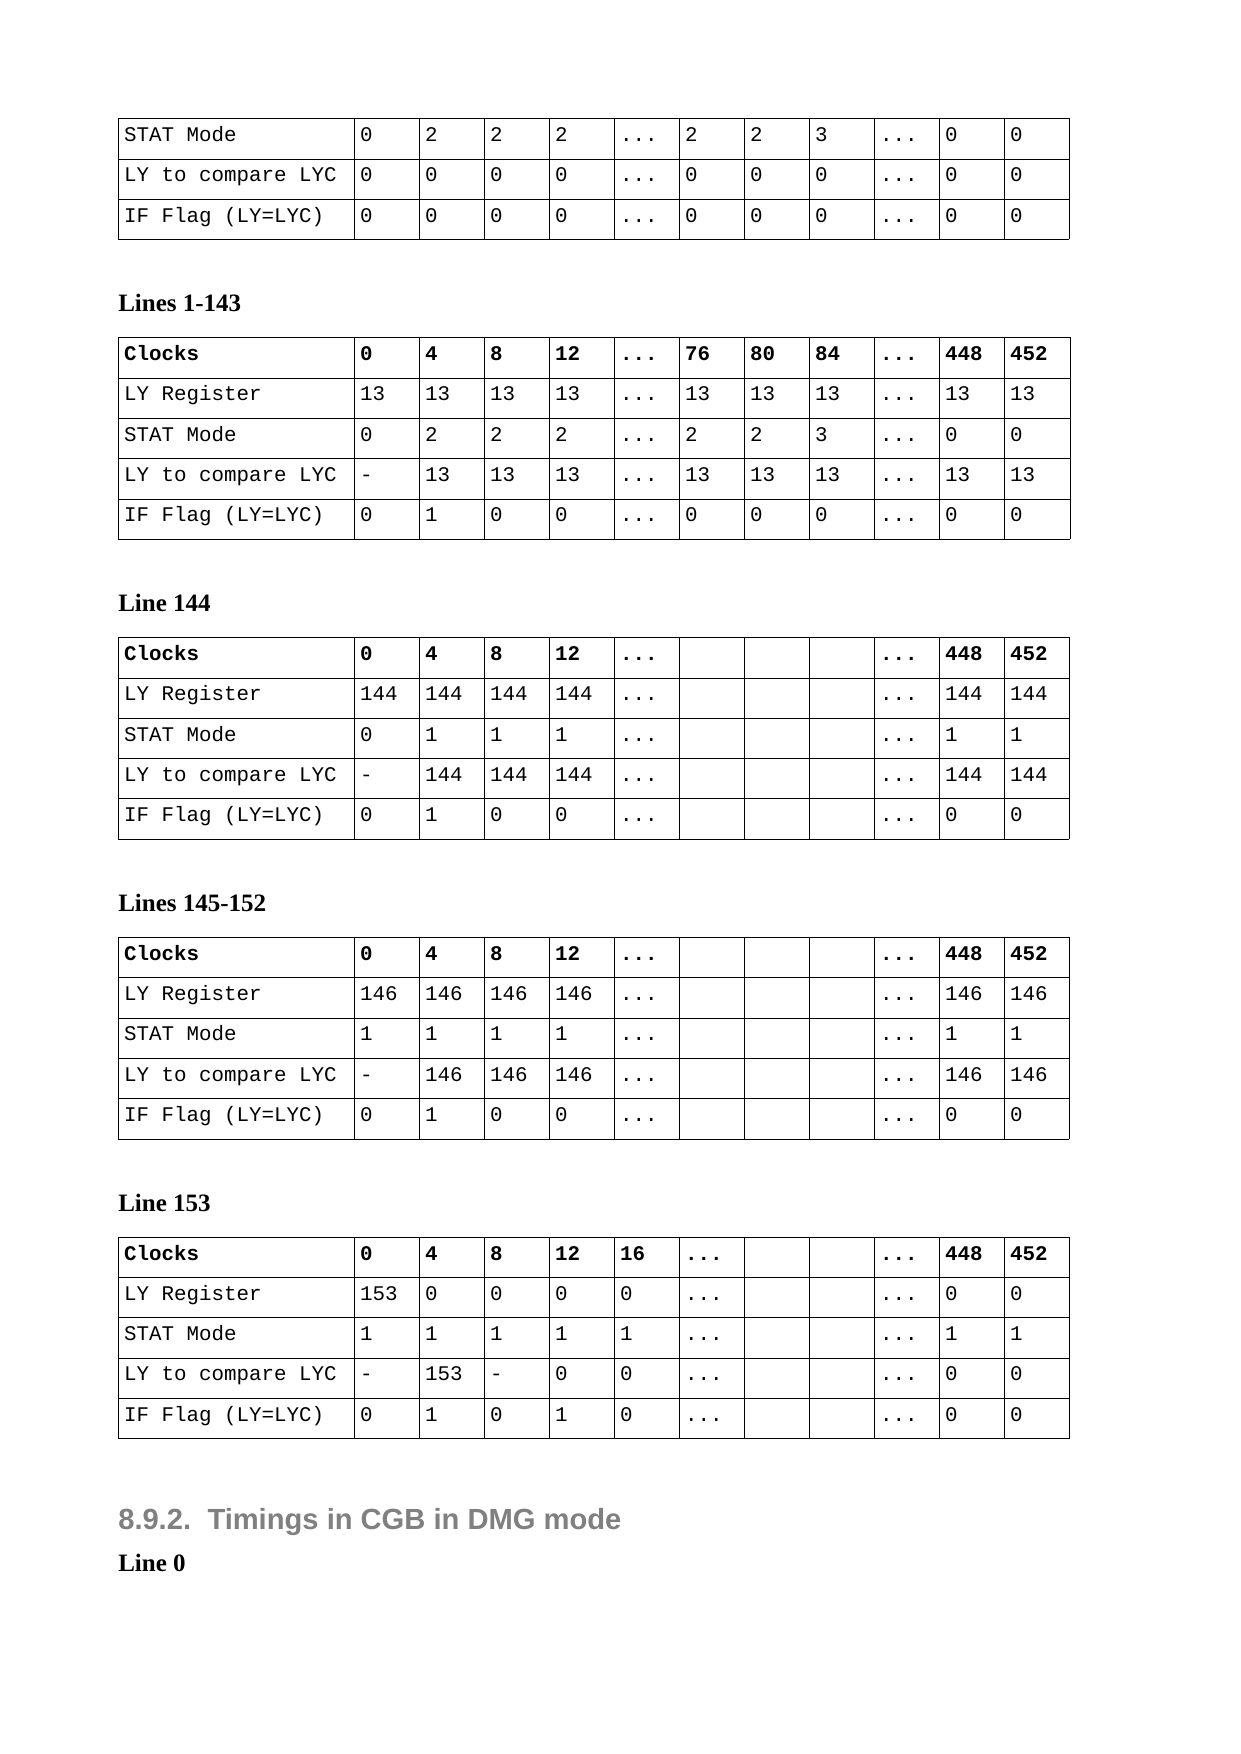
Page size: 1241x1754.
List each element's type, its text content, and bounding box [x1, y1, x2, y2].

table_cell 3 [810, 419, 874, 458]
table_header ... [875, 638, 939, 677]
table_cell ... [875, 160, 939, 199]
table_cell 2 [420, 119, 484, 158]
table_cell 1 [485, 1318, 549, 1358]
table_cell ... [615, 1099, 679, 1138]
table_cell 2 [420, 419, 484, 458]
table_cell 0 [1005, 160, 1069, 199]
table_cell 13 [550, 379, 614, 418]
table_cell IF Flag (LY=LYC) [119, 200, 354, 239]
table_cell [810, 719, 874, 758]
table_cell 0 [940, 419, 1004, 458]
table_header ... [875, 1238, 939, 1277]
table_cell 1 [940, 1019, 1004, 1058]
table_cell 0 [940, 1099, 1004, 1138]
table_cell 144 [420, 679, 484, 718]
table_cell ... [615, 679, 679, 718]
table_cell 13 [420, 459, 484, 498]
table_header 8 [485, 638, 549, 677]
table_cell 144 [420, 759, 484, 798]
table_cell STAT Mode [119, 719, 354, 758]
table_cell 146 [1005, 1059, 1069, 1098]
table_cell ... [875, 200, 939, 239]
table_cell ... [615, 459, 679, 498]
table_header [680, 938, 744, 977]
table_cell 144 [1005, 759, 1069, 798]
table_cell 0 [550, 1278, 614, 1317]
table_cell ... [615, 1059, 679, 1098]
table_header ... [875, 338, 939, 378]
table_header 4 [420, 338, 484, 378]
table_cell 1 [1005, 719, 1069, 758]
table_cell [745, 1399, 809, 1438]
table_cell [810, 1099, 874, 1138]
table_cell ... [875, 379, 939, 418]
table_header [745, 638, 809, 677]
table_header 84 [810, 338, 874, 378]
table_cell 2 [745, 119, 809, 158]
table_cell [745, 1359, 809, 1398]
table_cell 146 [355, 978, 419, 1017]
table_cell ... [875, 500, 939, 539]
table_header 448 [940, 638, 1004, 677]
table_cell 0 [355, 419, 419, 458]
table_cell [680, 1059, 744, 1098]
table_header ... [615, 638, 679, 677]
table_cell 2 [680, 419, 744, 458]
table_cell ... [615, 719, 679, 758]
table_cell [745, 1099, 809, 1138]
table_header 0 [355, 1238, 419, 1277]
table_cell IF Flag (LY=LYC) [119, 1099, 354, 1138]
table_cell ... [680, 1359, 744, 1398]
table_cell ... [615, 200, 679, 239]
table_cell 0 [485, 1099, 549, 1138]
table_cell 0 [355, 719, 419, 758]
table_cell 0 [940, 500, 1004, 539]
table_cell 13 [940, 459, 1004, 498]
table_cell ... [875, 978, 939, 1017]
table_cell 0 [485, 799, 549, 839]
table_cell [745, 1318, 809, 1358]
table_cell ... [875, 719, 939, 758]
table_cell ... [615, 379, 679, 418]
table_cell [810, 1399, 874, 1438]
table_cell 153 [420, 1359, 484, 1398]
table_cell LY Register [119, 379, 354, 418]
table_cell 146 [550, 978, 614, 1017]
table_cell 13 [485, 459, 549, 498]
table_cell 0 [1005, 1359, 1069, 1398]
table_cell [680, 799, 744, 839]
table_cell [810, 978, 874, 1017]
table_header 12 [550, 638, 614, 677]
table_header Clocks [119, 638, 354, 677]
table_cell ... [875, 1019, 939, 1058]
table_cell 0 [745, 200, 809, 239]
table_cell 0 [355, 119, 419, 158]
table_cell ... [875, 1099, 939, 1138]
table_cell 0 [745, 500, 809, 539]
table_cell 0 [1005, 799, 1069, 839]
table_header [810, 1238, 874, 1277]
table_cell 146 [550, 1059, 614, 1098]
table_cell [680, 679, 744, 718]
table_cell IF Flag (LY=LYC) [119, 1399, 354, 1438]
table_cell ... [875, 1318, 939, 1358]
table_cell - [355, 759, 419, 798]
table_cell [745, 679, 809, 718]
table_cell LY to compare LYC [119, 1059, 354, 1098]
table_cell STAT Mode [119, 1019, 354, 1058]
table_cell [810, 1059, 874, 1098]
table_cell 144 [485, 679, 549, 718]
table_cell 0 [1005, 1099, 1069, 1138]
table_cell 13 [420, 379, 484, 418]
table_cell 0 [550, 799, 614, 839]
table_cell LY to compare LYC [119, 1359, 354, 1398]
table_header Clocks [119, 338, 354, 378]
table_cell [745, 759, 809, 798]
table_cell LY Register [119, 1278, 354, 1317]
table_header Clocks [119, 1238, 354, 1277]
table_cell 144 [940, 759, 1004, 798]
table_cell [810, 1019, 874, 1058]
table_header 16 [615, 1238, 679, 1277]
table_cell ... [615, 119, 679, 158]
table_cell 1 [355, 1019, 419, 1058]
table_header 12 [550, 1238, 614, 1277]
table_cell [745, 1278, 809, 1317]
table_cell ... [875, 1399, 939, 1438]
table_cell 0 [485, 1399, 549, 1438]
table_cell 0 [940, 799, 1004, 839]
table_cell 1 [550, 1399, 614, 1438]
table_header 4 [420, 938, 484, 977]
table_cell 0 [1005, 419, 1070, 458]
table_cell ... [875, 459, 939, 498]
table_cell - [355, 1359, 419, 1398]
table_cell 144 [550, 679, 614, 718]
table_cell 2 [680, 119, 744, 158]
table_cell 0 [615, 1278, 679, 1317]
table_cell IF Flag (LY=LYC) [119, 500, 354, 539]
table_cell [745, 799, 809, 839]
table_header 12 [550, 938, 614, 977]
table_cell 0 [420, 1278, 484, 1317]
table_cell 1 [550, 1019, 614, 1058]
table_cell 0 [550, 160, 614, 199]
table_cell [680, 978, 744, 1017]
table_cell 146 [940, 978, 1004, 1017]
table_header 4 [420, 1238, 484, 1277]
table_cell STAT Mode [119, 419, 354, 458]
table_header 8 [485, 938, 549, 977]
text Lines 145-152 [118, 888, 1122, 917]
table_cell [745, 1019, 809, 1058]
table_header 452 [1005, 938, 1069, 977]
table_cell 1 [550, 719, 614, 758]
table_cell 146 [940, 1059, 1004, 1098]
table_header ... [615, 938, 679, 977]
table_cell [810, 759, 874, 798]
table_cell 0 [550, 200, 614, 239]
table_cell 13 [1005, 459, 1070, 498]
table_header 4 [420, 638, 484, 677]
table_cell 0 [355, 160, 419, 199]
table_cell 0 [550, 1359, 614, 1398]
table_cell 2 [485, 419, 549, 458]
table_cell 13 [355, 379, 419, 418]
table_cell 0 [420, 160, 484, 199]
table_header 0 [355, 338, 419, 378]
table_header ... [875, 938, 939, 977]
table_cell 1 [420, 719, 484, 758]
table_cell 13 [940, 379, 1004, 418]
table_cell 13 [810, 379, 874, 418]
table_header 0 [355, 638, 419, 677]
table_header 76 [680, 338, 744, 378]
table_header 452 [1005, 338, 1070, 378]
table_cell 0 [1005, 500, 1070, 539]
table_cell 1 [420, 799, 484, 839]
table_cell 0 [355, 1099, 419, 1138]
table_cell 13 [745, 459, 809, 498]
table_cell LY Register [119, 679, 354, 718]
table_cell 1 [550, 1318, 614, 1358]
table_cell 0 [485, 160, 549, 199]
table_cell ... [875, 1359, 939, 1398]
table_cell 0 [550, 500, 614, 539]
table_cell 13 [680, 379, 744, 418]
table_cell 0 [355, 799, 419, 839]
table_header 448 [940, 938, 1004, 977]
table_cell 1 [1005, 1318, 1069, 1358]
table_cell ... [615, 799, 679, 839]
table_cell 1 [940, 719, 1004, 758]
table_cell 3 [810, 119, 874, 158]
table_cell [810, 679, 874, 718]
table_cell LY to compare LYC [119, 759, 354, 798]
table_cell 146 [420, 978, 484, 1017]
text Line 144 [118, 588, 1122, 617]
text Line 0 [118, 1548, 1122, 1577]
table_cell 13 [810, 459, 874, 498]
table_cell 13 [1005, 379, 1070, 418]
table_header [745, 1238, 809, 1277]
table_cell 0 [355, 500, 419, 539]
table_cell LY to compare LYC [119, 459, 354, 498]
table_cell 0 [810, 160, 874, 199]
table_cell 144 [355, 679, 419, 718]
table_cell ... [875, 119, 939, 158]
table_cell 1 [420, 1318, 484, 1358]
table_cell ... [875, 419, 939, 458]
table_cell 0 [1005, 1278, 1069, 1317]
table_cell 0 [485, 1278, 549, 1317]
table_header [810, 638, 874, 677]
table_cell 13 [680, 459, 744, 498]
table_cell 0 [355, 1399, 419, 1438]
table_cell 144 [940, 679, 1004, 718]
subtitle Timings in CGB in DMG mode [118, 1502, 1122, 1536]
table_cell [745, 978, 809, 1017]
table_cell LY Register [119, 978, 354, 1017]
table_cell 1 [420, 1399, 484, 1438]
table_cell 0 [485, 200, 549, 239]
table_cell LY to compare LYC [119, 160, 354, 199]
table_cell 0 [680, 200, 744, 239]
table_cell 0 [420, 200, 484, 239]
table_cell 1 [355, 1318, 419, 1358]
table_cell 146 [1005, 978, 1069, 1017]
table_cell ... [615, 759, 679, 798]
table_cell 13 [550, 459, 614, 498]
table_cell ... [875, 1059, 939, 1098]
table_cell ... [680, 1399, 744, 1438]
table_cell [745, 1059, 809, 1098]
table_header 0 [355, 938, 419, 977]
table_cell 0 [615, 1399, 679, 1438]
table_header [745, 938, 809, 977]
table_cell STAT Mode [119, 1318, 354, 1358]
table_cell ... [615, 1019, 679, 1058]
table_cell 1 [485, 1019, 549, 1058]
table_cell ... [680, 1318, 744, 1358]
table_cell 153 [355, 1278, 419, 1317]
table_header ... [615, 338, 679, 378]
table_cell - [355, 1059, 419, 1098]
table_header 12 [550, 338, 614, 378]
table_cell 0 [1005, 119, 1069, 158]
table_cell 1 [1005, 1019, 1069, 1058]
table_cell - [485, 1359, 549, 1398]
table_cell 0 [550, 1099, 614, 1138]
table_cell 144 [485, 759, 549, 798]
table_cell 13 [485, 379, 549, 418]
table_cell 146 [420, 1059, 484, 1098]
table_cell 2 [550, 119, 614, 158]
table_cell 1 [420, 500, 484, 539]
table_cell 0 [1005, 200, 1069, 239]
table_cell 2 [550, 419, 614, 458]
table_cell 0 [485, 500, 549, 539]
table_header 448 [940, 1238, 1004, 1277]
table_cell ... [615, 500, 679, 539]
table_cell [810, 1318, 874, 1358]
table_cell 0 [940, 200, 1004, 239]
table_cell 2 [745, 419, 809, 458]
text Line 153 [118, 1188, 1122, 1216]
table_cell ... [615, 419, 679, 458]
table_cell 0 [810, 200, 874, 239]
table_header [810, 938, 874, 977]
table_cell 0 [940, 1359, 1004, 1398]
table_header 452 [1005, 638, 1069, 677]
table_cell [745, 719, 809, 758]
table_cell 1 [420, 1019, 484, 1058]
table_cell 0 [680, 500, 744, 539]
table_cell ... [680, 1278, 744, 1317]
table_cell 0 [1005, 1399, 1069, 1438]
table_header Clocks [119, 938, 354, 977]
table_cell [680, 1099, 744, 1138]
table_cell ... [875, 799, 939, 839]
table_cell [680, 1019, 744, 1058]
text Lines 1-143 [118, 288, 1122, 317]
table_cell 146 [485, 1059, 549, 1098]
table_cell 13 [745, 379, 809, 418]
table_cell 0 [680, 160, 744, 199]
table_cell [680, 719, 744, 758]
table_header ... [680, 1238, 744, 1277]
table_cell IF Flag (LY=LYC) [119, 799, 354, 839]
table_cell ... [875, 759, 939, 798]
table_cell 0 [355, 200, 419, 239]
table_header 452 [1005, 1238, 1069, 1277]
table_cell [680, 759, 744, 798]
table_cell ... [875, 679, 939, 718]
table_cell - [355, 459, 419, 498]
table_cell 2 [485, 119, 549, 158]
table_cell 0 [940, 1278, 1004, 1317]
table_cell 144 [550, 759, 614, 798]
table_cell 1 [420, 1099, 484, 1138]
table_cell 0 [940, 1399, 1004, 1438]
table_cell [810, 1278, 874, 1317]
table_cell 0 [940, 119, 1004, 158]
table_cell 0 [810, 500, 874, 539]
table_cell 1 [940, 1318, 1004, 1358]
table_cell 1 [485, 719, 549, 758]
table_cell ... [875, 1278, 939, 1317]
table_cell ... [615, 978, 679, 1017]
table_header 8 [485, 338, 549, 378]
table_cell 0 [940, 160, 1004, 199]
table_cell 144 [1005, 679, 1069, 718]
table_cell ... [615, 160, 679, 199]
table_header [680, 638, 744, 677]
table_cell [810, 799, 874, 839]
table_header 80 [745, 338, 809, 378]
table_header 448 [940, 338, 1004, 378]
table_cell STAT Mode [119, 119, 354, 158]
table_cell 146 [485, 978, 549, 1017]
table_cell 1 [615, 1318, 679, 1358]
table_cell [810, 1359, 874, 1398]
table_header 8 [485, 1238, 549, 1277]
table_cell 0 [745, 160, 809, 199]
table_cell 0 [615, 1359, 679, 1398]
